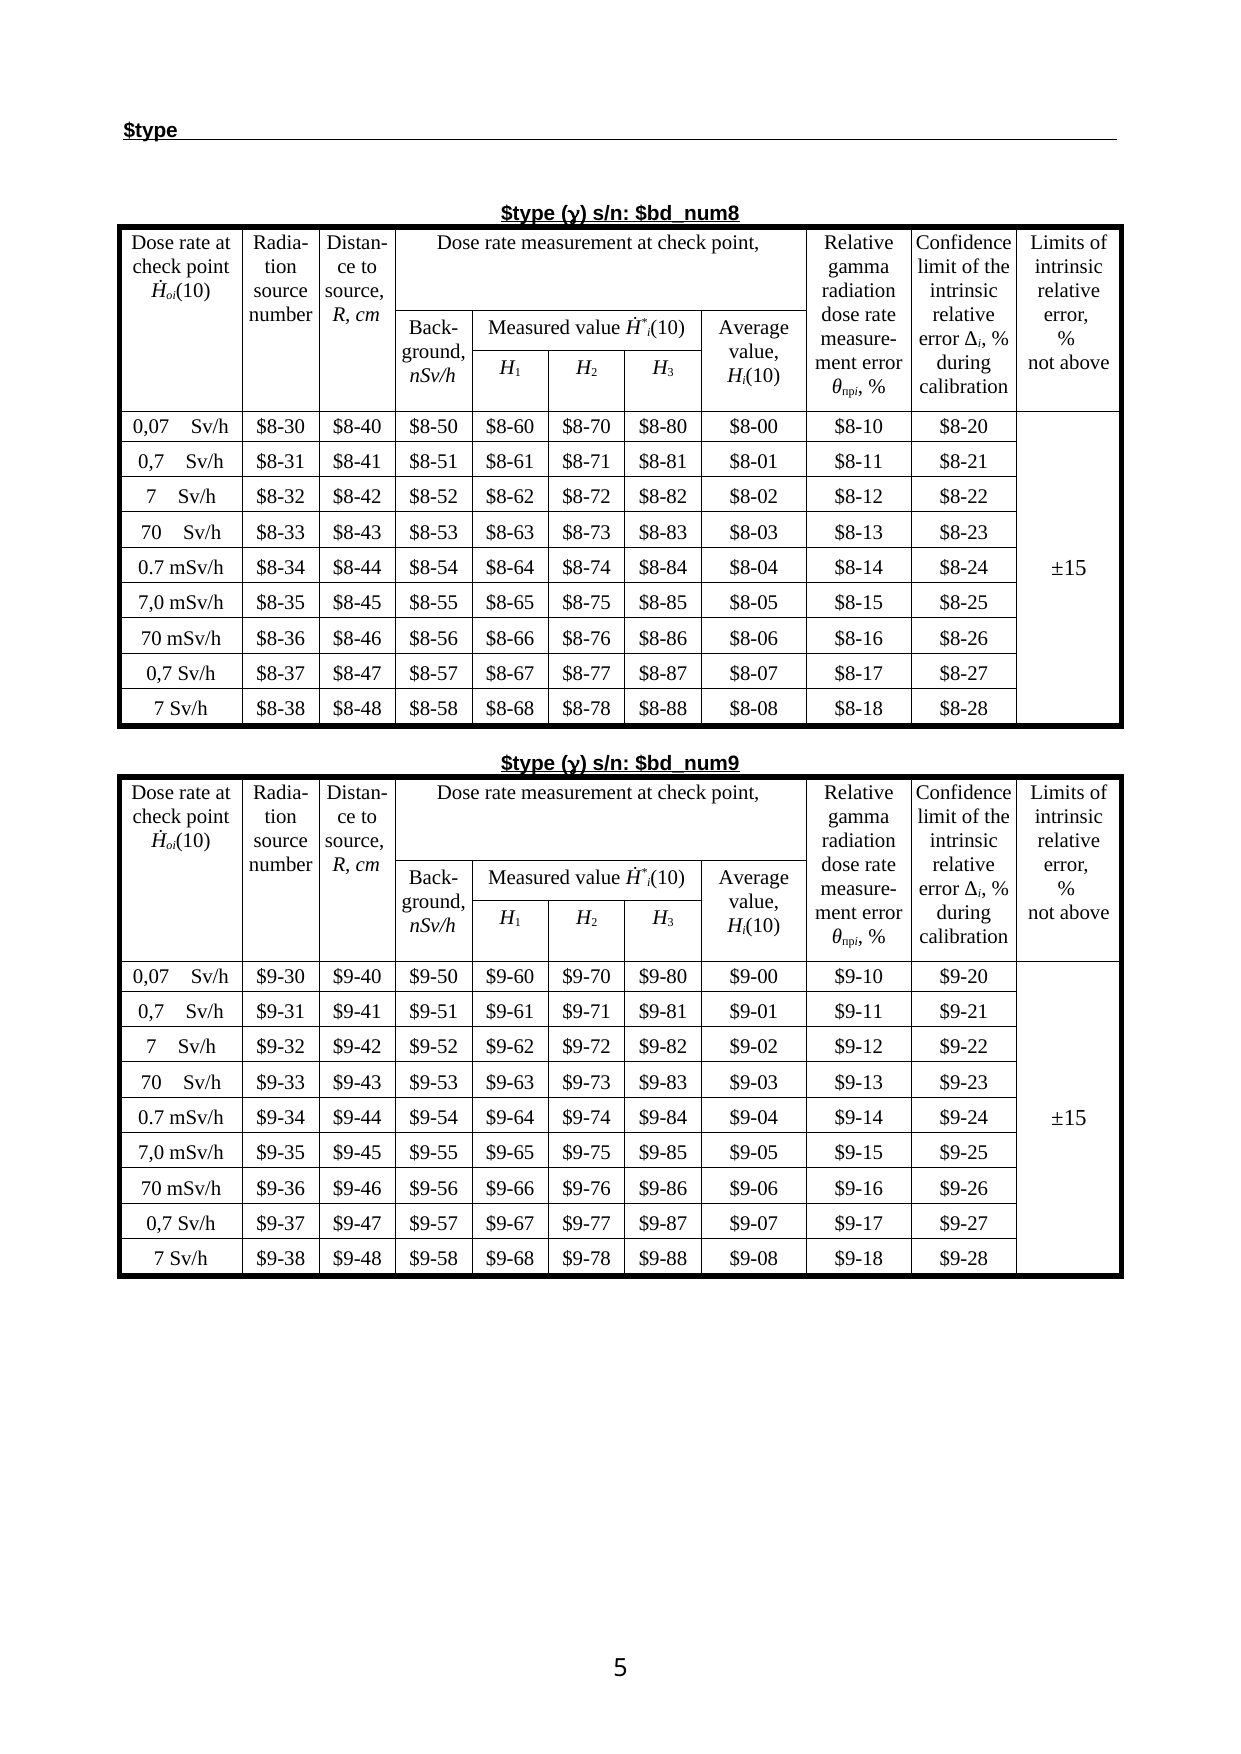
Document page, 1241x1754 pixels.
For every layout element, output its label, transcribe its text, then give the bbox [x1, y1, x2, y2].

table_header $type () s/n: $bd_num8 [119, 179, 1121, 224]
table_cell $9-61 [473, 992, 548, 1026]
table_cell $8-37 [243, 654, 319, 688]
table_cell $9-50 [396, 962, 472, 991]
table_cell $8-10 [807, 412, 911, 441]
table_cell $9-54 [396, 1098, 472, 1132]
table_cell $8-16 [807, 618, 911, 653]
table_cell $9-32 [243, 1027, 319, 1061]
table_cell 7 Sv/h [122, 1239, 242, 1273]
table_cell $9-70 [549, 962, 624, 991]
table_cell Distan-ce to source, R, сm [320, 230, 395, 411]
table_cell $9-74 [549, 1098, 624, 1132]
table_cell $9-12 [807, 1027, 911, 1061]
table_cell $9-04 [702, 1098, 806, 1132]
table_cell $8-04 [702, 548, 806, 582]
table_cell $8-57 [396, 654, 472, 688]
table_cell H2 [549, 351, 624, 411]
table_cell $8-41 [320, 442, 395, 476]
table_cell $9-43 [320, 1062, 395, 1097]
table_cell Dose rate measurement at check point, [396, 230, 806, 310]
table_cell Limits of intrinsic relative error, % not above [1017, 780, 1119, 961]
table_cell $9-75 [549, 1133, 624, 1167]
table_cell $9-72 [549, 1027, 624, 1061]
table_cell $8-45 [320, 583, 395, 617]
table_cell $8-56 [396, 618, 472, 653]
table_cell $9-10 [807, 962, 911, 991]
table_cell $9-06 [702, 1168, 806, 1203]
table_cell $8-01 [702, 442, 806, 476]
table_cell 70 mSv/h [122, 1168, 242, 1203]
table_cell $8-67 [473, 654, 548, 688]
table_cell $8-28 [912, 689, 1016, 723]
table_cell $9-88 [625, 1239, 701, 1273]
table_cell $8-81 [625, 442, 701, 476]
table_cell $9-38 [243, 1239, 319, 1273]
table_cell $8-22 [912, 477, 1016, 511]
table_cell $8-68 [473, 689, 548, 723]
table_cell $8-62 [473, 477, 548, 511]
table_cell $9-21 [912, 992, 1016, 1026]
table_cell 0,7 Sv/h [122, 442, 242, 476]
table_cell $8-05 [702, 583, 806, 617]
table_cell 0.7 mSv/h [122, 548, 242, 582]
table_cell $8-86 [625, 618, 701, 653]
table_cell Dose rate at check point Ḣoi(10) [122, 780, 242, 961]
table_cell H3 [625, 901, 701, 961]
table_header $type () s/n: $bd_num9 [119, 729, 1121, 774]
table_cell Confidence limit of the intrinsic relative error Δi, % during calibration [912, 230, 1016, 411]
table_cell $9-71 [549, 992, 624, 1026]
table_cell H1 [473, 351, 548, 411]
table_cell $8-14 [807, 548, 911, 582]
table_cell Measured value Ḣ*i(10) [473, 861, 701, 899]
table_cell $9-44 [320, 1098, 395, 1132]
table_cell $8-58 [396, 689, 472, 723]
table_cell $9-20 [912, 962, 1016, 991]
table_cell $9-76 [549, 1168, 624, 1203]
table_cell $8-02 [702, 477, 806, 511]
table_cell Distan-ce to source, R, сm [320, 780, 395, 961]
table_cell $8-33 [243, 512, 319, 547]
table_cell $8-88 [625, 689, 701, 723]
table_cell $9-02 [702, 1027, 806, 1061]
table_cell H2 [549, 901, 624, 961]
table_cell $9-11 [807, 992, 911, 1026]
table_cell $8-06 [702, 618, 806, 653]
table_cell $9-51 [396, 992, 472, 1026]
table_cell $8-77 [549, 654, 624, 688]
table_cell Average value, Hi(10) [702, 861, 806, 961]
table_cell 7 Sv/h [122, 1027, 242, 1061]
table_cell $8-64 [473, 548, 548, 582]
table_cell $8-50 [396, 412, 472, 441]
table_cell $8-53 [396, 512, 472, 547]
table_cell $9-60 [473, 962, 548, 991]
table_cell $9-52 [396, 1027, 472, 1061]
table_cell $8-36 [243, 618, 319, 653]
table_cell $8-07 [702, 654, 806, 688]
table_cell 7 Sv/h [122, 477, 242, 511]
table_cell $9-36 [243, 1168, 319, 1203]
table_cell Back-ground, nSv/h [396, 311, 472, 411]
table_cell $8-80 [625, 412, 701, 441]
table_cell $8-40 [320, 412, 395, 441]
table_cell H1 [473, 901, 548, 961]
table_cell $9-62 [473, 1027, 548, 1061]
table_cell $9-46 [320, 1168, 395, 1203]
table_cell $9-55 [396, 1133, 472, 1167]
table_cell $9-23 [912, 1062, 1016, 1097]
table_cell $8-30 [243, 412, 319, 441]
table_cell $9-65 [473, 1133, 548, 1167]
table_cell Radia-tion source number [243, 230, 319, 411]
table_cell 70 Sv/h [122, 1062, 242, 1097]
table_cell Confidence limit of the intrinsic relative error Δi, % during calibration [912, 780, 1016, 961]
table_cell $9-03 [702, 1062, 806, 1097]
table_cell $9-56 [396, 1168, 472, 1203]
table_cell $8-00 [702, 412, 806, 441]
table_cell $8-13 [807, 512, 911, 547]
table_cell $8-44 [320, 548, 395, 582]
table_cell $9-22 [912, 1027, 1016, 1061]
table_cell $9-35 [243, 1133, 319, 1167]
table_cell $9-13 [807, 1062, 911, 1097]
table_cell $9-80 [625, 962, 701, 991]
table_cell $9-81 [625, 992, 701, 1026]
table_cell $8-21 [912, 442, 1016, 476]
table_cell $8-74 [549, 548, 624, 582]
table_cell $8-08 [702, 689, 806, 723]
table_cell $8-47 [320, 654, 395, 688]
table_cell $8-70 [549, 412, 624, 441]
table_cell $8-46 [320, 618, 395, 653]
table_cell Dose rate measurement at check point, [396, 780, 806, 860]
table_cell $8-03 [702, 512, 806, 547]
table_cell $8-35 [243, 583, 319, 617]
table_cell $9-28 [912, 1239, 1016, 1273]
table_cell $9-08 [702, 1239, 806, 1273]
table_cell $8-42 [320, 477, 395, 511]
table_cell 7,0 mSv/h [122, 1133, 242, 1167]
table_cell Limits of intrinsic relative error, % not above [1017, 230, 1119, 411]
table_cell $9-33 [243, 1062, 319, 1097]
table_cell $9-40 [320, 962, 395, 991]
table_cell $9-83 [625, 1062, 701, 1097]
table_cell $8-17 [807, 654, 911, 688]
table_cell $8-83 [625, 512, 701, 547]
table_cell $8-48 [320, 689, 395, 723]
table_cell 0,7 Sv/h [122, 654, 242, 688]
table_cell $9-14 [807, 1098, 911, 1132]
table_cell $8-60 [473, 412, 548, 441]
table_cell $9-25 [912, 1133, 1016, 1167]
table_cell $9-63 [473, 1062, 548, 1097]
table_cell $8-82 [625, 477, 701, 511]
table_cell 70 Sv/h [122, 512, 242, 547]
table_cell 7 Sv/h [122, 689, 242, 723]
table_cell $9-26 [912, 1168, 1016, 1203]
table_cell Measured value Ḣ*i(10) [473, 311, 701, 349]
table_cell $9-01 [702, 992, 806, 1026]
table_cell $9-78 [549, 1239, 624, 1273]
table_cell $8-12 [807, 477, 911, 511]
table_cell $8-38 [243, 689, 319, 723]
table_cell $9-37 [243, 1204, 319, 1238]
table_cell $8-24 [912, 548, 1016, 582]
table_cell $9-16 [807, 1168, 911, 1203]
table_cell $8-87 [625, 654, 701, 688]
table_cell $8-20 [912, 412, 1016, 441]
table_cell $9-27 [912, 1204, 1016, 1238]
table_cell $8-85 [625, 583, 701, 617]
table_cell 70 mSv/h [122, 618, 242, 653]
table_cell $9-77 [549, 1204, 624, 1238]
table_cell Back-ground, nSv/h [396, 861, 472, 961]
table_cell 0,7 Sv/h [122, 1204, 242, 1238]
table_cell Dose rate at check point Ḣoi(10) [122, 230, 242, 411]
table_cell $8-18 [807, 689, 911, 723]
table_cell $9-30 [243, 962, 319, 991]
table_cell $9-68 [473, 1239, 548, 1273]
table_cell $8-15 [807, 583, 911, 617]
table_cell $8-52 [396, 477, 472, 511]
table_cell Radia-tion source number [243, 780, 319, 961]
table_cell 0.7 mSv/h [122, 1098, 242, 1132]
table_cell $9-34 [243, 1098, 319, 1132]
table_cell $8-78 [549, 689, 624, 723]
table_cell $8-11 [807, 442, 911, 476]
table_cell $8-65 [473, 583, 548, 617]
table_cell $8-55 [396, 583, 472, 617]
table_cell $9-48 [320, 1239, 395, 1273]
table_cell $9-31 [243, 992, 319, 1026]
table_cell $9-67 [473, 1204, 548, 1238]
table_cell $8-32 [243, 477, 319, 511]
table_cell $8-27 [912, 654, 1016, 688]
table_cell 7,0 mSv/h [122, 583, 242, 617]
table_cell $9-15 [807, 1133, 911, 1167]
table_cell $9-47 [320, 1204, 395, 1238]
table_cell $8-61 [473, 442, 548, 476]
table_cell $8-23 [912, 512, 1016, 547]
table_cell $9-18 [807, 1239, 911, 1273]
table_cell $9-24 [912, 1098, 1016, 1132]
table_cell $8-75 [549, 583, 624, 617]
table_cell H3 [625, 351, 701, 411]
table_cell $9-85 [625, 1133, 701, 1167]
table_cell $9-45 [320, 1133, 395, 1167]
table_cell Average value, Hi(10) [702, 311, 806, 411]
table_cell $8-43 [320, 512, 395, 547]
table_cell $9-73 [549, 1062, 624, 1097]
table_cell 0,07 Sv/h [122, 962, 242, 991]
table_cell $8-73 [549, 512, 624, 547]
table_cell $8-71 [549, 442, 624, 476]
table_cell $9-05 [702, 1133, 806, 1167]
table_cell $8-76 [549, 618, 624, 653]
table_cell ±15 [1017, 412, 1119, 723]
table_cell $9-53 [396, 1062, 472, 1097]
table_cell $9-17 [807, 1204, 911, 1238]
table_cell $8-54 [396, 548, 472, 582]
table_cell $9-42 [320, 1027, 395, 1061]
table_cell $8-66 [473, 618, 548, 653]
table_cell $8-63 [473, 512, 548, 547]
table_cell $8-31 [243, 442, 319, 476]
table_cell 0,07 Sv/h [122, 412, 242, 441]
table_cell $9-87 [625, 1204, 701, 1238]
table_cell ±15 [1017, 962, 1119, 1273]
table_cell $8-72 [549, 477, 624, 511]
table_cell $9-86 [625, 1168, 701, 1203]
table_cell $9-66 [473, 1168, 548, 1203]
table_cell 0,7 Sv/h [122, 992, 242, 1026]
table_cell $9-58 [396, 1239, 472, 1273]
table_cell $9-07 [702, 1204, 806, 1238]
table_cell $8-51 [396, 442, 472, 476]
table_cell $9-82 [625, 1027, 701, 1061]
table_cell $9-64 [473, 1098, 548, 1132]
table_cell $8-84 [625, 548, 701, 582]
table_cell $8-26 [912, 618, 1016, 653]
table_cell $9-00 [702, 962, 806, 991]
table_cell $9-41 [320, 992, 395, 1026]
table_cell $8-34 [243, 548, 319, 582]
table_cell Relative gamma radiation dose rate measure-ment error θпрi, % [807, 230, 911, 411]
table_cell $8-25 [912, 583, 1016, 617]
table_cell Relative gamma radiation dose rate measure-ment error θпрi, % [807, 780, 911, 961]
table_cell $9-84 [625, 1098, 701, 1132]
table_cell $9-57 [396, 1204, 472, 1238]
